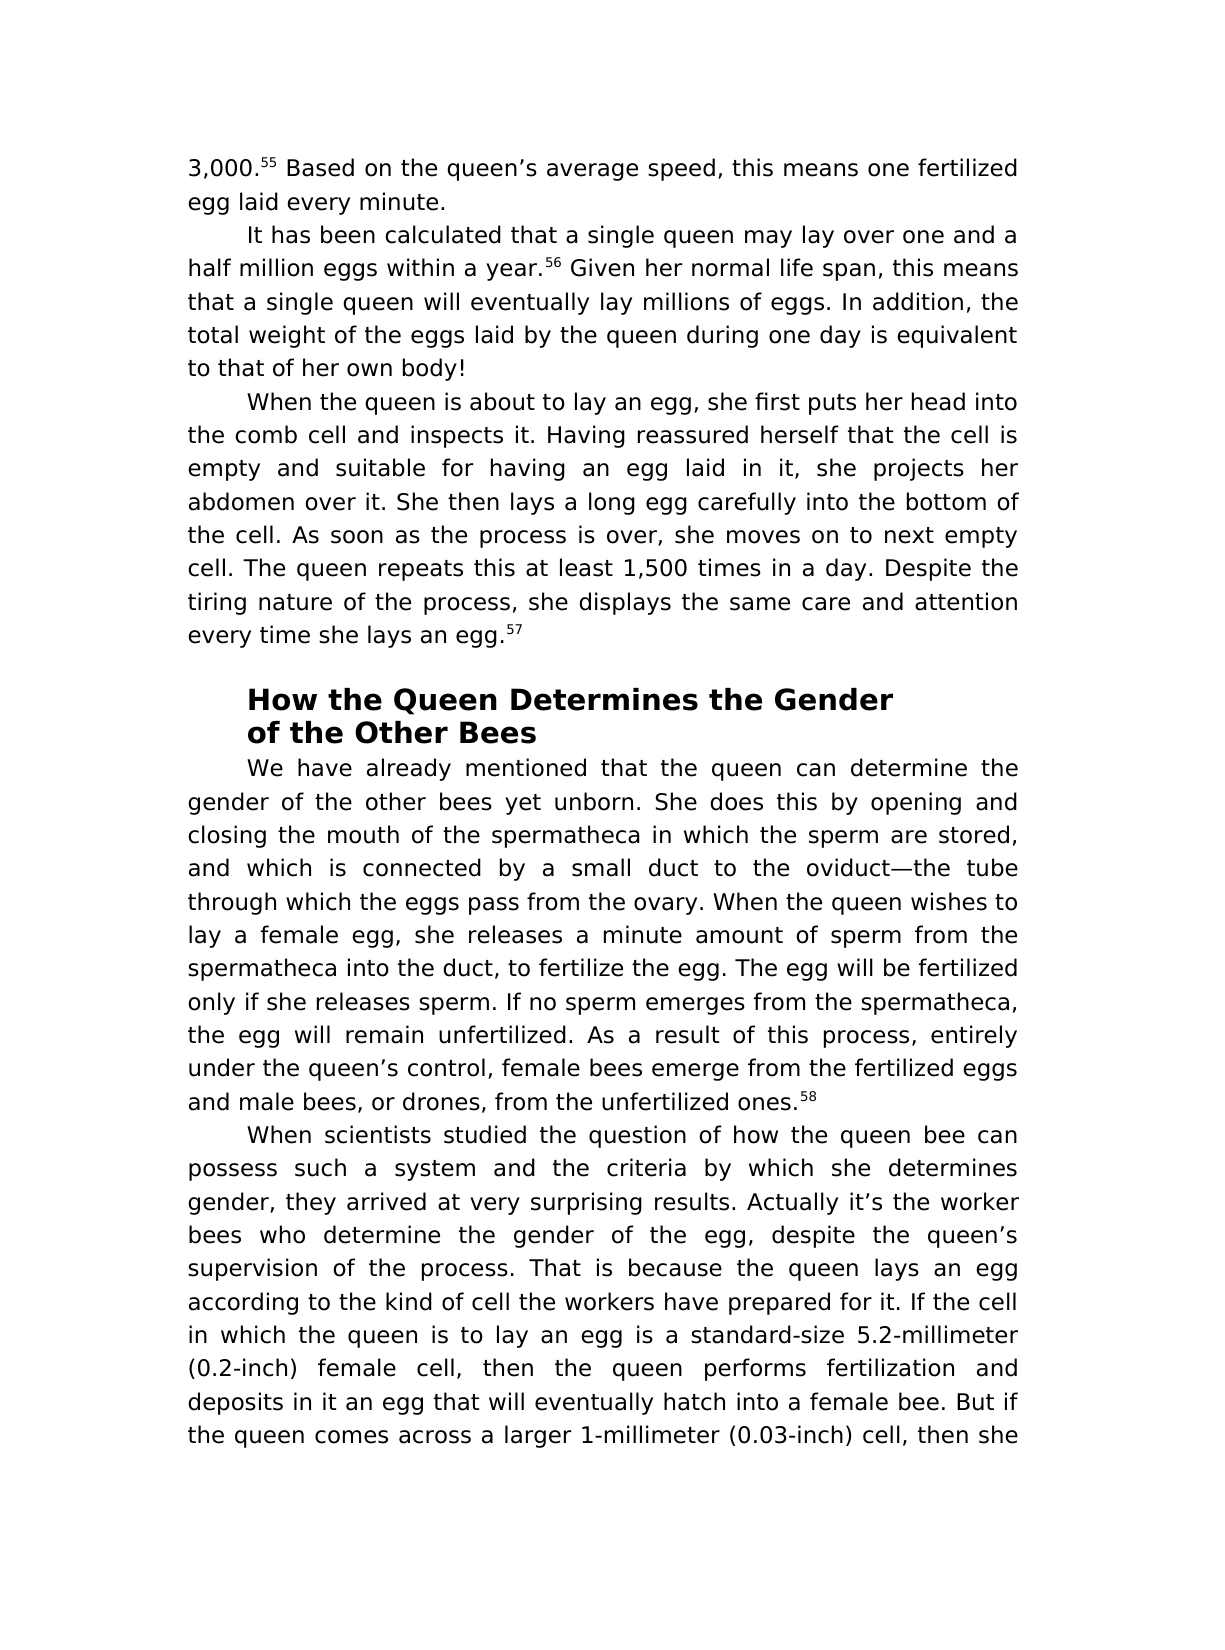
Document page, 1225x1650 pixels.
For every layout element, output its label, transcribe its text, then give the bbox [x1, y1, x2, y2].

text When the queen is about to lay an egg, she first puts her head into the comb cell and inspects it. Having reassured herself that the cell is empty and suitable for having an egg laid in it, she projects her abdomen over it. She then lays a long egg carefully into the bottom of the cell. As soon as the process is over, she moves on to next empty cell. The queen repeats this at least 1,500 times in a day. Despite the tiring nature of the process, she displays the same care and attention every time she lays an egg.57 [187, 383, 1020, 650]
text of the Other Bees [187, 717, 1020, 750]
text How the Queen Determines the Gender [187, 683, 1020, 717]
text 3,000.55 Based on the queen’s average speed, this means one fertilized egg laid every minute. [187, 150, 1020, 217]
text When scientists studied the question of how the queen bee can possess such a system and the criteria by which she determines gender, they arrived at very surprising results. Actually it’s the worker bees who determine the gender of the egg, despite the queen’s supervision of the process. That is because the queen lays an egg according to the kind of cell the workers have prepared for it. If the cell in which the queen is to lay an egg is a standard-size 5.2-millimeter (0.2-inch) female cell, then the queen performs fertilization and deposits in it an egg that will eventually hatch into a female bee. But if the queen comes across a larger 1-millimeter (0.03-inch) cell, then she [187, 1117, 1020, 1450]
text It has been calculated that a single queen may lay over one and a half million eggs within a year.56 Given her normal life span, this means that a single queen will eventually lay millions of eggs. In addition, the total weight of the eggs laid by the queen during one day is equivalent to that of her own body! [187, 217, 1020, 383]
text We have already mentioned that the queen can determine the gender of the other bees yet unborn. She does this by opening and closing the mouth of the spermatheca in which the sperm are stored, and which is connected by a small duct to the oviduct—the tube through which the eggs pass from the ovary. When the queen wishes to lay a female egg, she releases a minute amount of sperm from the spermatheca into the duct, to fertilize the egg. The egg will be fertilized only if she releases sperm. If no sperm emerges from the spermatheca, the egg will remain unfertilized. As a result of this process, entirely under the queen’s control, female bees emerge from the fertilized eggs and male bees, or drones, from the unfertilized ones.58 [187, 750, 1020, 1117]
